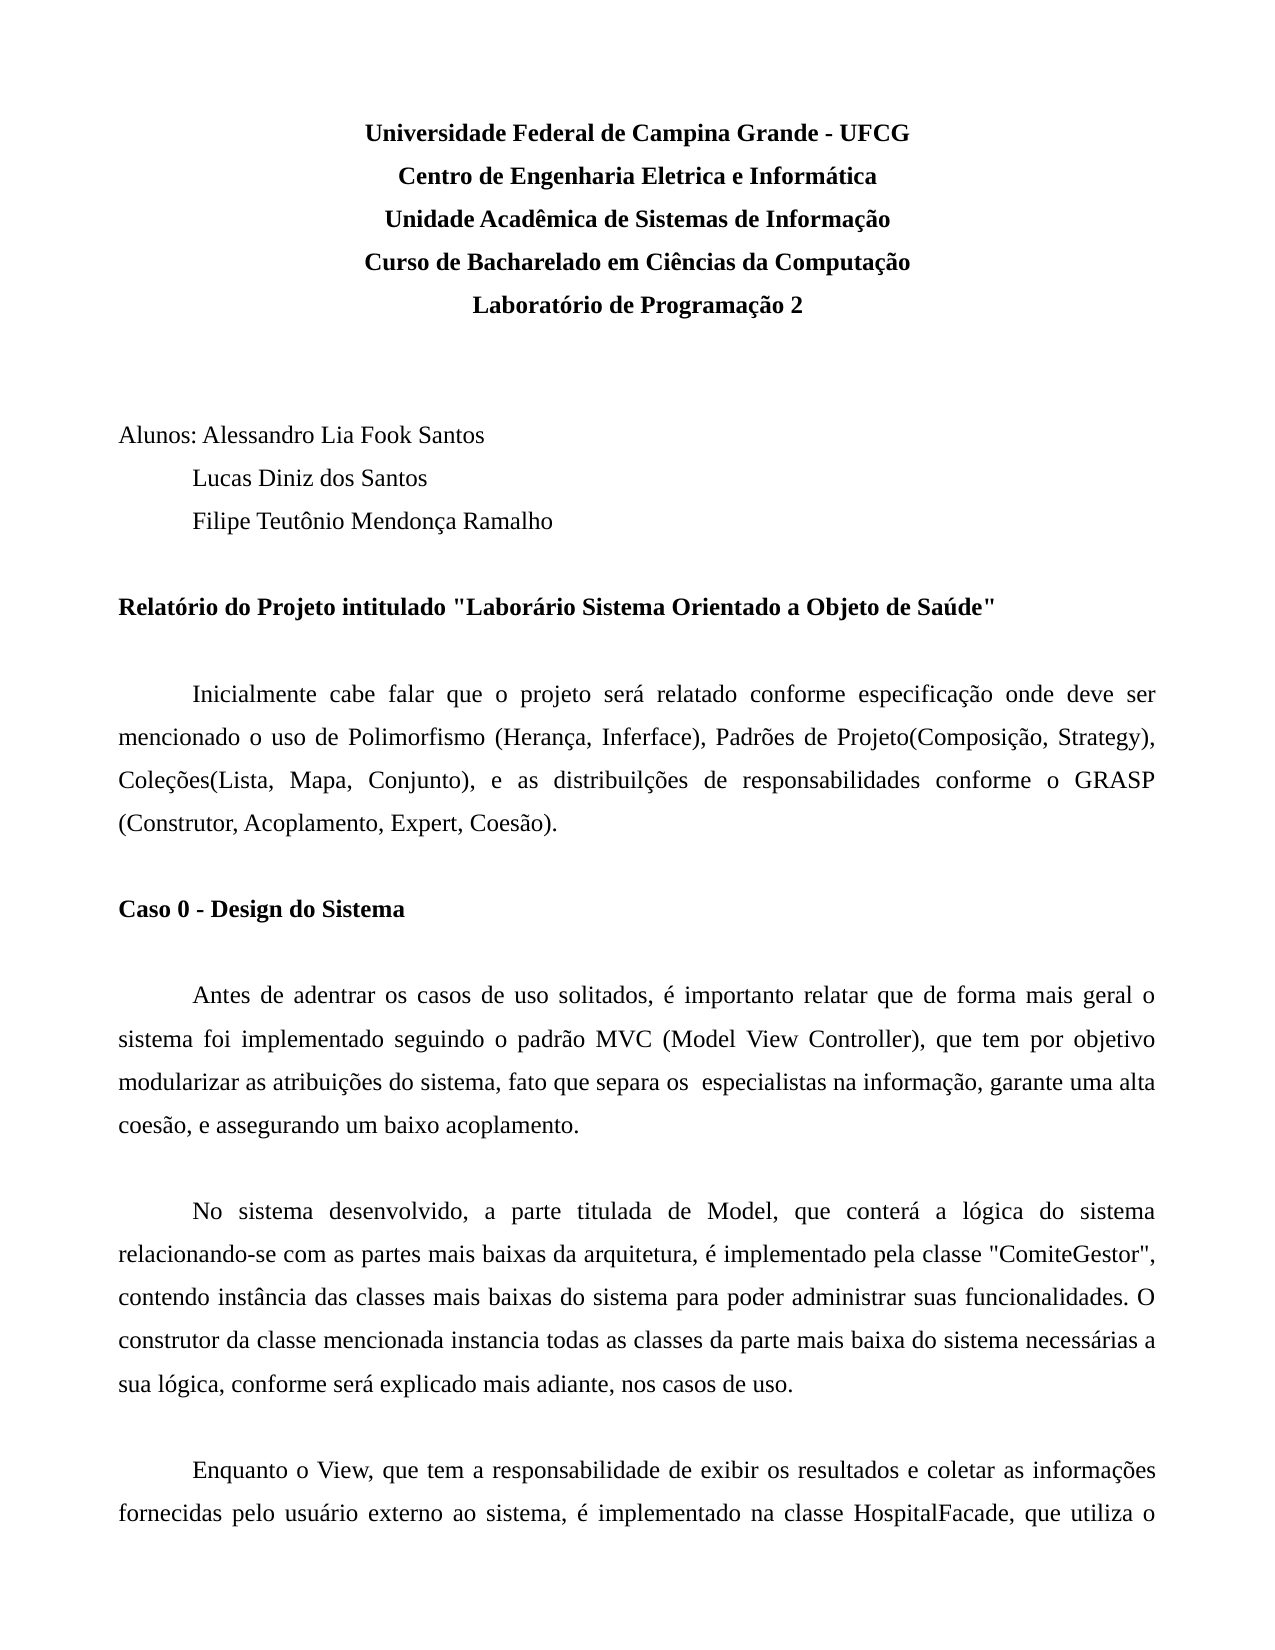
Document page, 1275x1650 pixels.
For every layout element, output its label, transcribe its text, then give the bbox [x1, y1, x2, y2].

text Inicialmente cabe falar que o projeto será relatado conforme especificação onde deve ser mencionado o uso de Polimorfismo (Herança, Inferface), Padrões de Projeto(Composição, Strategy), Coleções(Lista, Mapa, Conjunto), e as distribuilções de responsabilidades conforme o GRASP (Construtor, Acoplamento, Expert, Coesão). [118, 679, 1157, 837]
text Laboratório de Programação 2 [118, 291, 1157, 319]
text Centro de Engenharia Eletrica e Informática [118, 161, 1157, 190]
text Filipe Teutônio Mendonça Ramalho [118, 506, 1157, 535]
text No sistema desenvolvido, a parte titulada de Model, que conterá a lógica do sistema relacionando-se com as partes mais baixas da arquitetura, é implementado pela classe "ComiteGestor", contendo instância das classes mais baixas do sistema para poder administrar suas funcionalidades. O construtor da classe mencionada instancia todas as classes da parte mais baixa do sistema necessárias a sua lógica, conforme será explicado mais adiante, nos casos de uso. [118, 1196, 1157, 1397]
text Alunos: Alessandro Lia Fook Santos [118, 420, 1157, 449]
text Enquanto o View, que tem a responsabilidade de exibir os resultados e coletar as informações fornecidas pelo usuário externo ao sistema, é implementado na classe HospitalFacade, que utiliza o [118, 1455, 1157, 1527]
text Antes de adentrar os casos de uso solitados, é importanto relatar que de forma mais geral o sistema foi implementado seguindo o padrão MVC (Model View Controller), que tem por objetivo modularizar as atribuições do sistema, fato que separa os especialistas na informação, garante uma alta coesão, e assegurando um baixo acoplamento. [118, 981, 1157, 1139]
text Lucas Diniz dos Santos [118, 463, 1157, 492]
text Curso de Bacharelado em Ciências da Computação [118, 247, 1157, 276]
text Universidade Federal de Campina Grande - UFCG [118, 118, 1157, 147]
text Relatório do Projeto intitulado "Laborário Sistema Orientado a Objeto de Saúde" [118, 592, 1157, 621]
text Unidade Acadêmica de Sistemas de Informação [118, 204, 1157, 233]
text Caso 0 - Design do Sistema [118, 894, 1157, 923]
